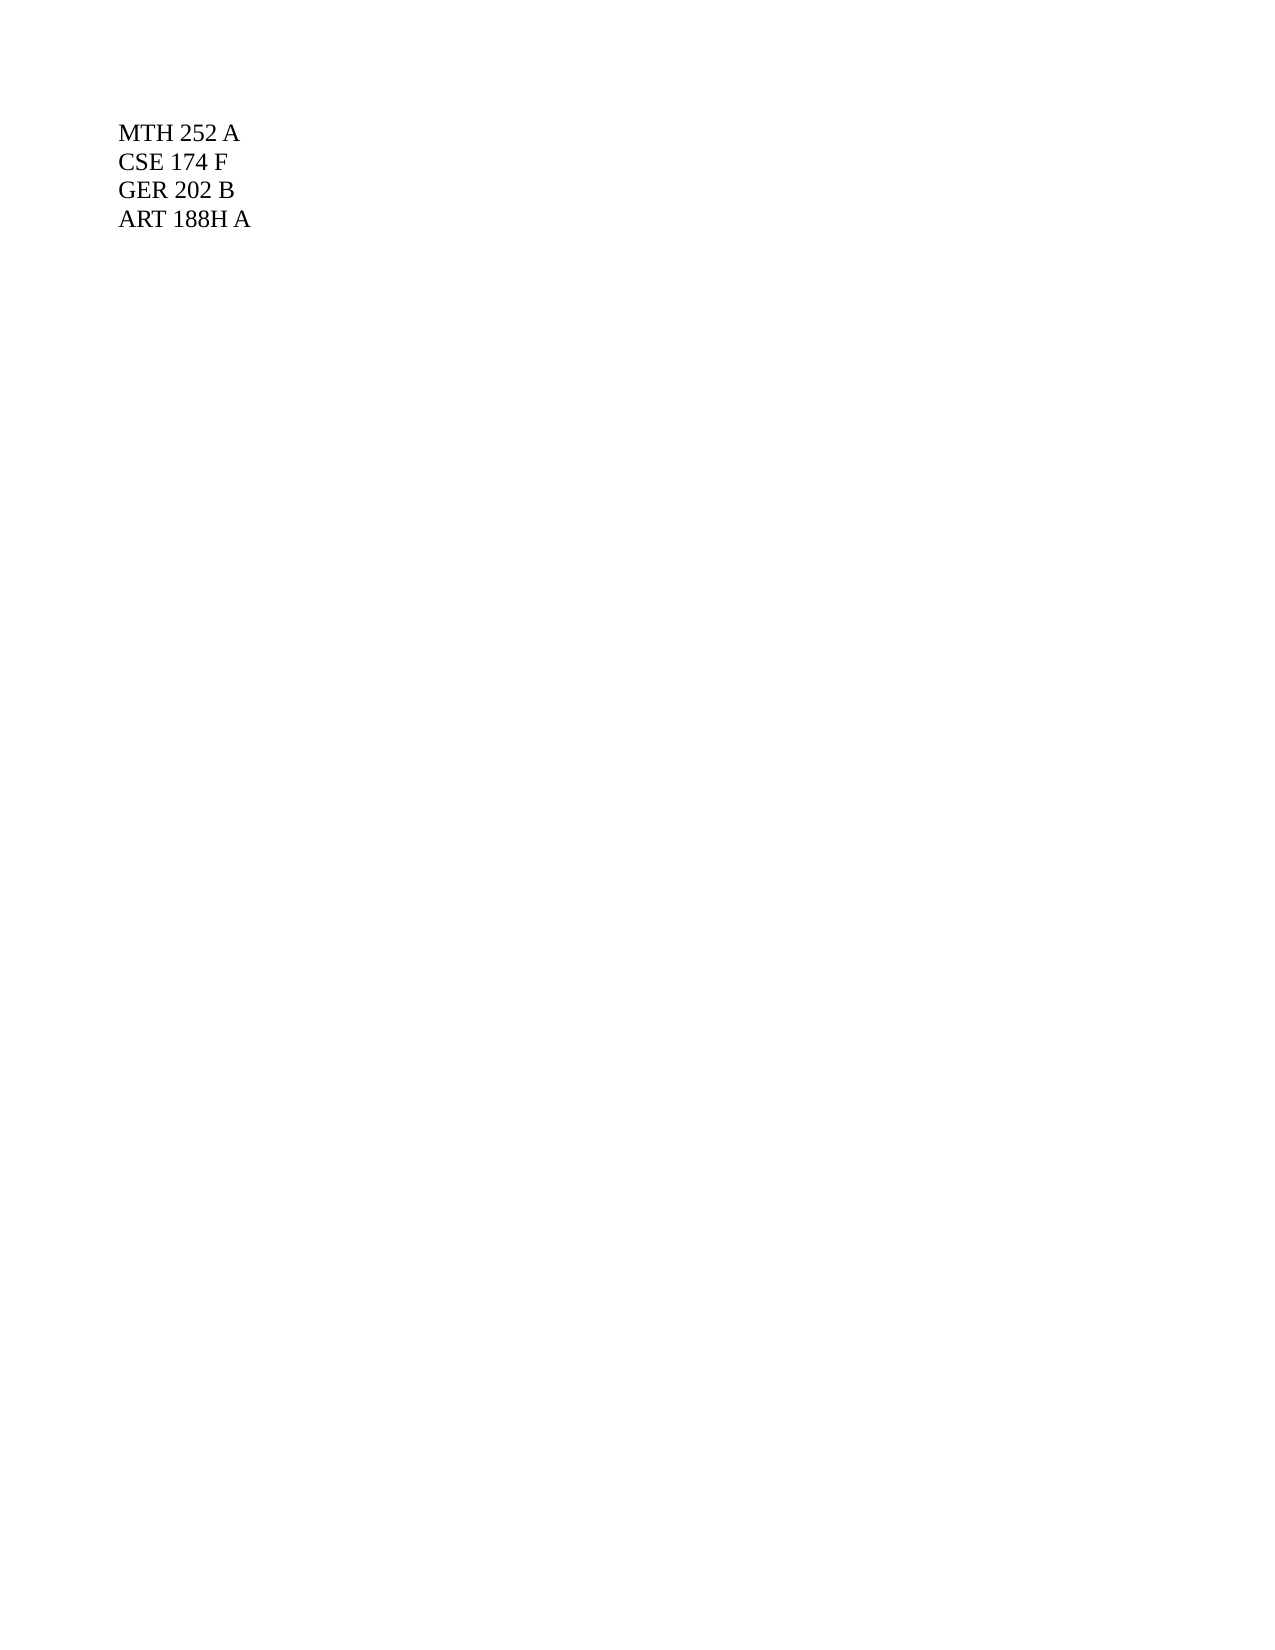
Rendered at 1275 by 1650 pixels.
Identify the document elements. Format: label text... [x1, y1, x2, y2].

text MTH 252 A [118, 118, 1157, 147]
text ART 188H A [118, 204, 1157, 233]
text GER 202 B [118, 176, 1157, 204]
text CSE 174 F [118, 147, 1157, 176]
